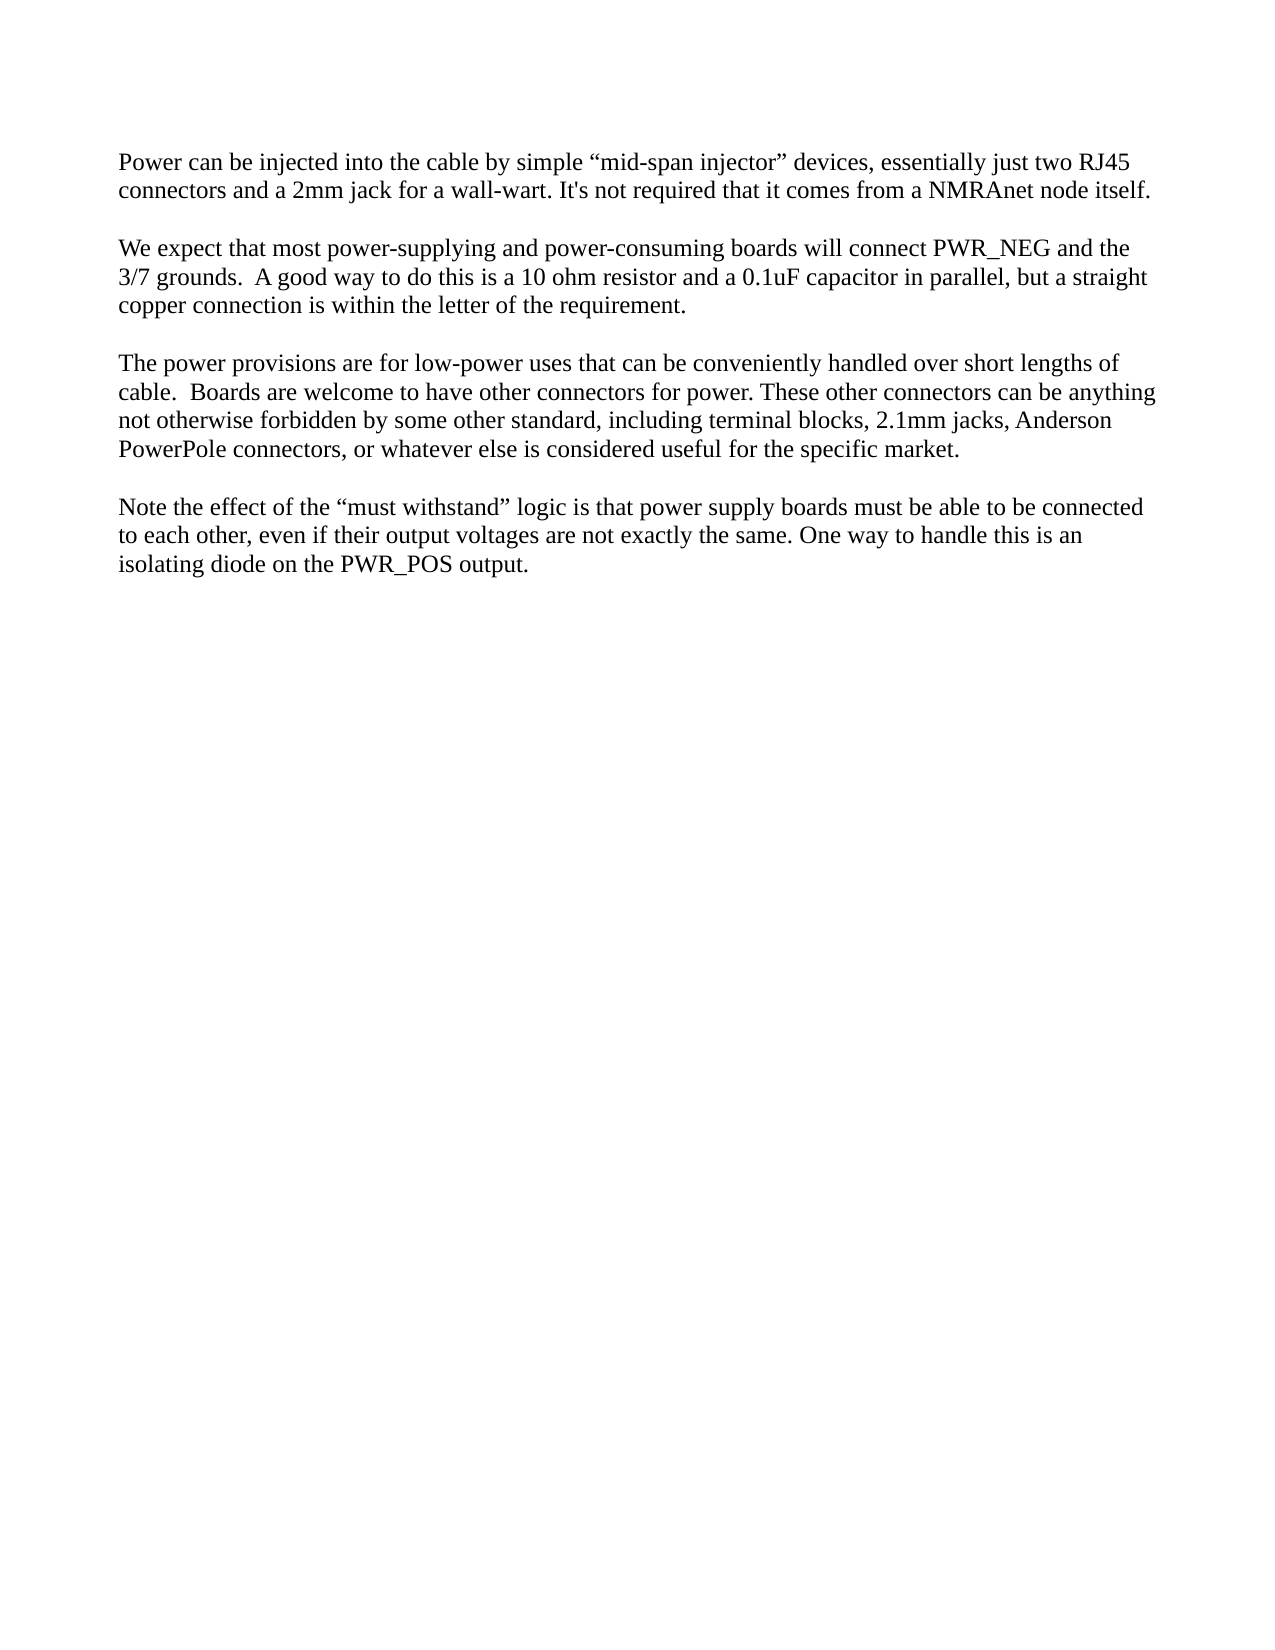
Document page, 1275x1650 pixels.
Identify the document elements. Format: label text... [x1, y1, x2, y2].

text The power provisions are for low-power uses that can be conveniently handled over short lengths of cable. Boards are welcome to have other connectors for power. These other connectors can be anything not otherwise forbidden by some other standard, including terminal blocks, 2.1mm jacks, Anderson PowerPole connectors, or whatever else is considered useful for the specific market. [118, 348, 1157, 463]
text Note the effect of the “must withstand” logic is that power supply boards must be able to be connected to each other, even if their output voltages are not exactly the same. One way to handle this is an isolating diode on the PWR_POS output. [118, 492, 1157, 578]
text We expect that most power-supplying and power-consuming boards will connect PWR_NEG and the 3/7 grounds. A good way to do this is a 10 ohm resistor and a 0.1uF capacitor in parallel, but a straight copper connection is within the letter of the requirement. [118, 233, 1157, 319]
text Power can be injected into the cable by simple “mid-span injector” devices, essentially just two RJ45 connectors and a 2mm jack for a wall-wart. It's not required that it comes from a NMRAnet node itself. [118, 147, 1157, 204]
